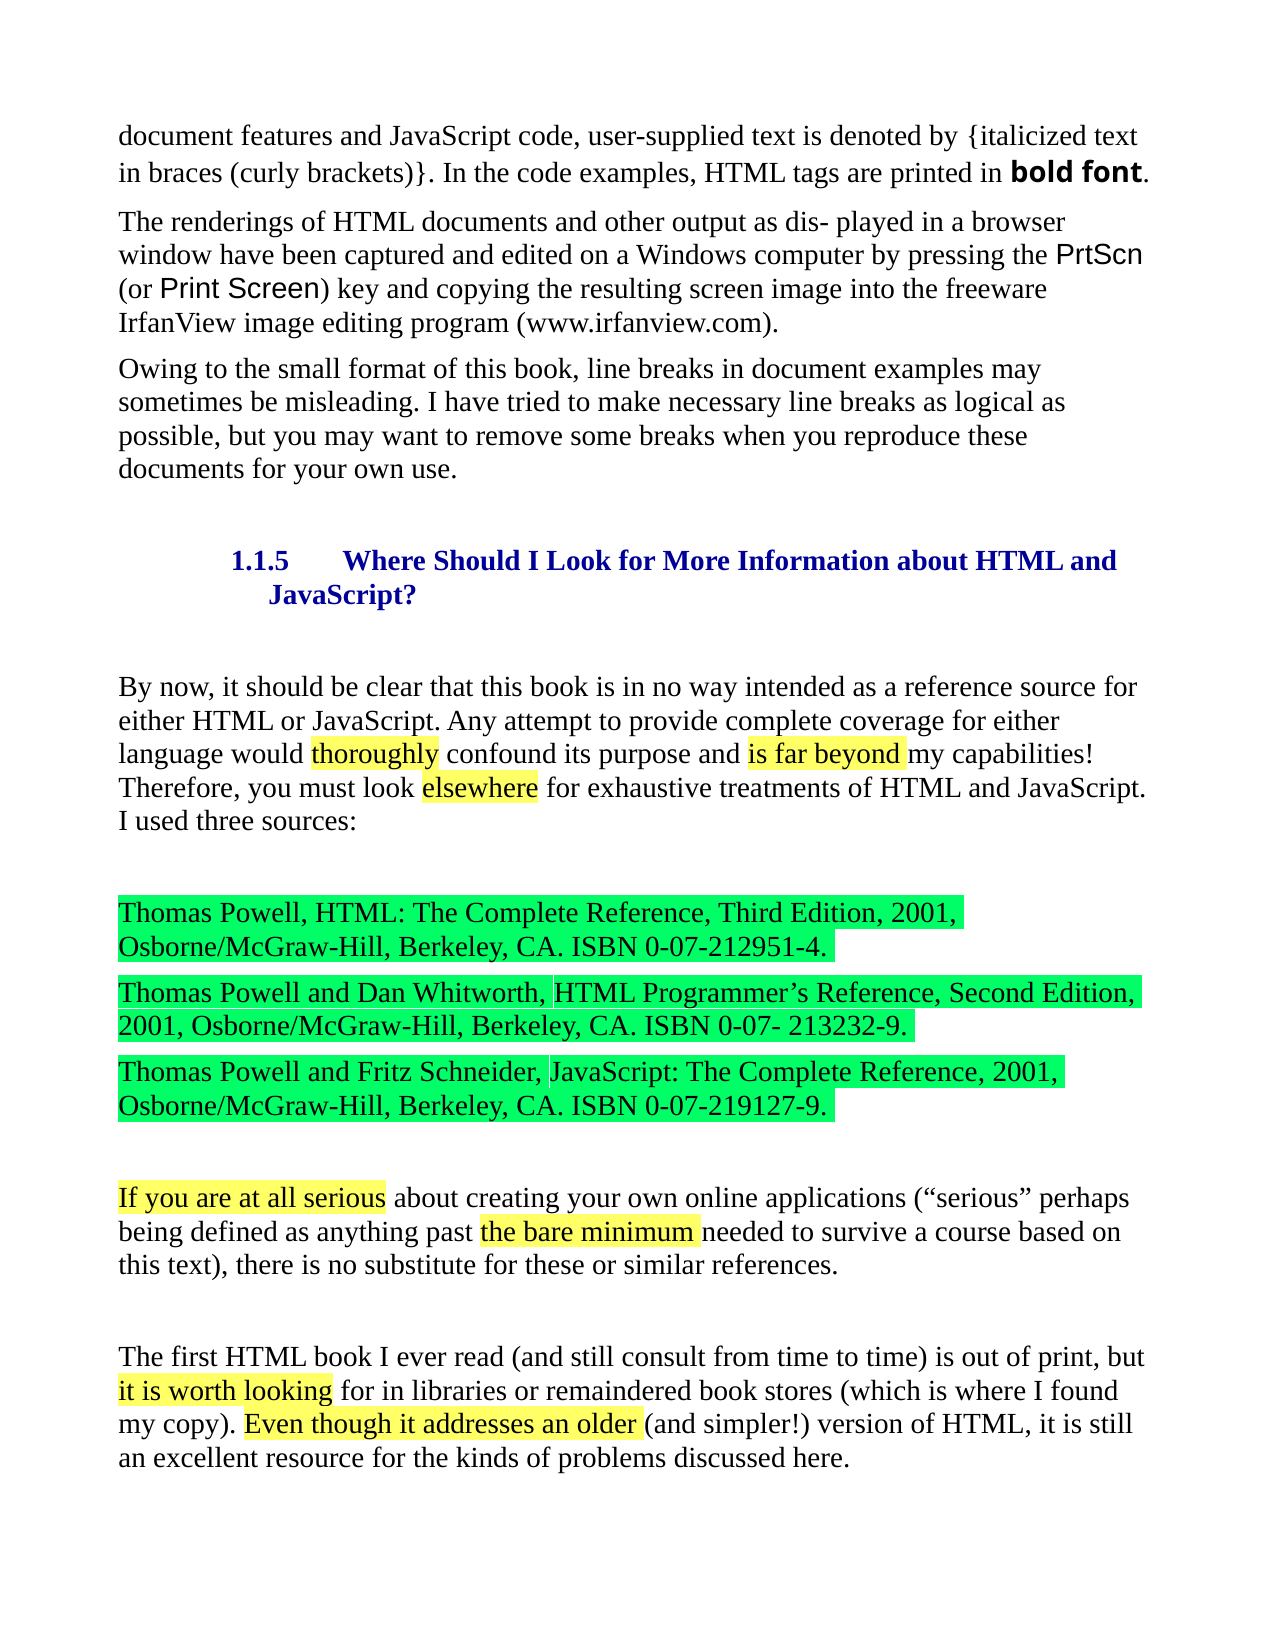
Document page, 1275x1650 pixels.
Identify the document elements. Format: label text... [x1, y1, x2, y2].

text Thomas Powell and Fritz Schneider, JavaScript: The Complete Reference, 2001, Osborne/McGraw-Hill, Berkeley, CA. ISBN 0-07-219127-9. [118, 1054, 1157, 1122]
text Owing to the small format of this book, line breaks in document examples may sometimes be misleading. I have tried to make necessary line breaks as logical as possible, but you may want to remove some breaks when you reproduce these documents for your own use. [118, 351, 1157, 485]
text The first HTML book I ever read (and still consult from time to time) is out of print, but it is worth looking for in libraries or remaindered book stores (which is where I found my copy). Even though it addresses an older (and simpler!) version of HTML, it is still an excellent resource for the kinds of problems discussed here. [118, 1339, 1157, 1473]
text By now, it should be clear that this book is in no way intended as a reference source for either HTML or JavaScript. Any attempt to provide complete coverage for either language would thoroughly confound its purpose and is far beyond my capabilities! Therefore, you must look elsewhere for exhaustive treatments of HTML and JavaScript. I used three sources: [118, 669, 1157, 837]
text If you are at all serious about creating your own online applications (“serious” perhaps being defined as anything past the bare minimum needed to survive a course based on this text), there is no substitute for these or similar references. [118, 1180, 1157, 1281]
text The renderings of HTML documents and other output as dis- played in a browser window have been captured and edited on a Windows computer by pressing the PrtScn (or Print Screen) key and copying the resulting screen image into the freeware IrfanView image editing program (www.irfanview.com). [118, 204, 1157, 338]
text document features and JavaScript code, user-supplied text is denoted by {italicized text in braces (curly brackets)}. In the code examples, HTML tags are printed in bold font. [118, 118, 1157, 191]
list Where Should I Look for More Information about HTML and JavaScript? [231, 543, 1157, 611]
text Thomas Powell, HTML: The Complete Reference, Third Edition, 2001, Osborne/McGraw-Hill, Berkeley, CA. ISBN 0-07-212951-4. [118, 895, 1157, 962]
text Thomas Powell and Dan Whitworth, HTML Programmer’s Reference, Second Edition, 2001, Osborne/McGraw-Hill, Berkeley, CA. ISBN 0-07- 213232-9. [118, 975, 1157, 1042]
